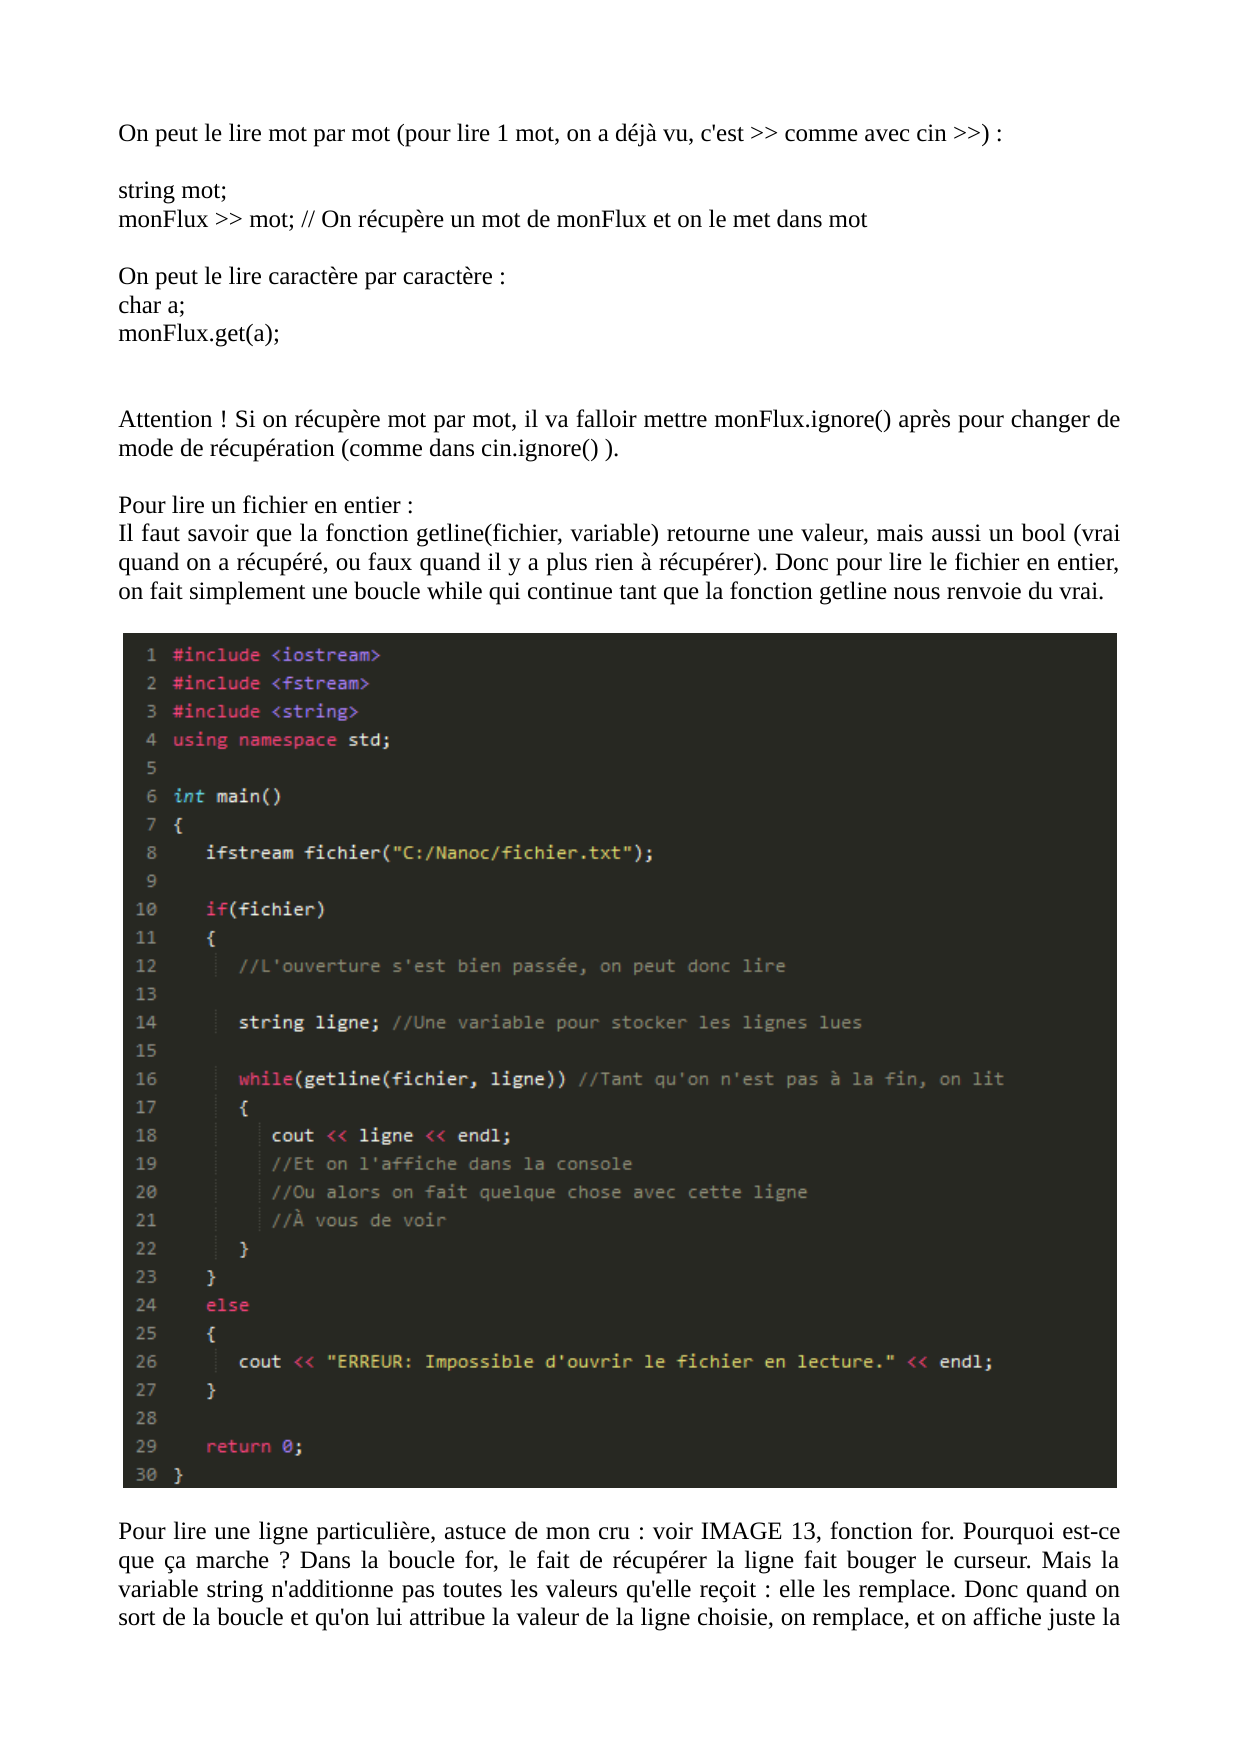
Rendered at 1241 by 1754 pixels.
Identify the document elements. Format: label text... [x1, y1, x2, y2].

text Il faut savoir que la fonction getline(fichier, variable) retourne une valeur, mais aussi un bool (vrai quand on a récupéré, ou faux quand il y a plus rien à récupérer). Donc pour lire le fichier en entier, on fait simplement une boucle while qui continue tant que la fonction getline nous renvoie du vrai. [118, 518, 1122, 605]
text monFlux.get(a); [118, 318, 1122, 347]
text On peut le lire caractère par caractère : [118, 261, 1122, 290]
text Attention ! Si on récupère mot par mot, il va falloir mettre monFlux.ignore() après pour changer de mode de récupération (comme dans cin.ignore() ). [118, 404, 1122, 461]
text char a; [118, 290, 1122, 318]
text On peut le lire mot par mot (pour lire 1 mot, on a déjà vu, c'est >> comme avec cin >>) : [118, 118, 1122, 147]
text string mot; [118, 175, 1122, 204]
text monFlux >> mot; // On récupère un mot de monFlux et on le met dans mot [118, 204, 1122, 233]
text Pour lire une ligne particulière, astuce de mon cru : voir IMAGE 13, fonction for. Pourquoi est-ce que ça marche ? Dans la boucle for, le fait de récupérer la ligne fait bouger le curseur. Mais la variable string n'additionne pas toutes les valeurs qu'elle reçoit : elle les remplace. Donc quand on sort de la boucle et qu'on lui attribue la valeur de la ligne choisie, on remplace, et on affiche juste la [118, 1516, 1122, 1631]
text Pour lire un fichier en entier : [118, 490, 1122, 518]
